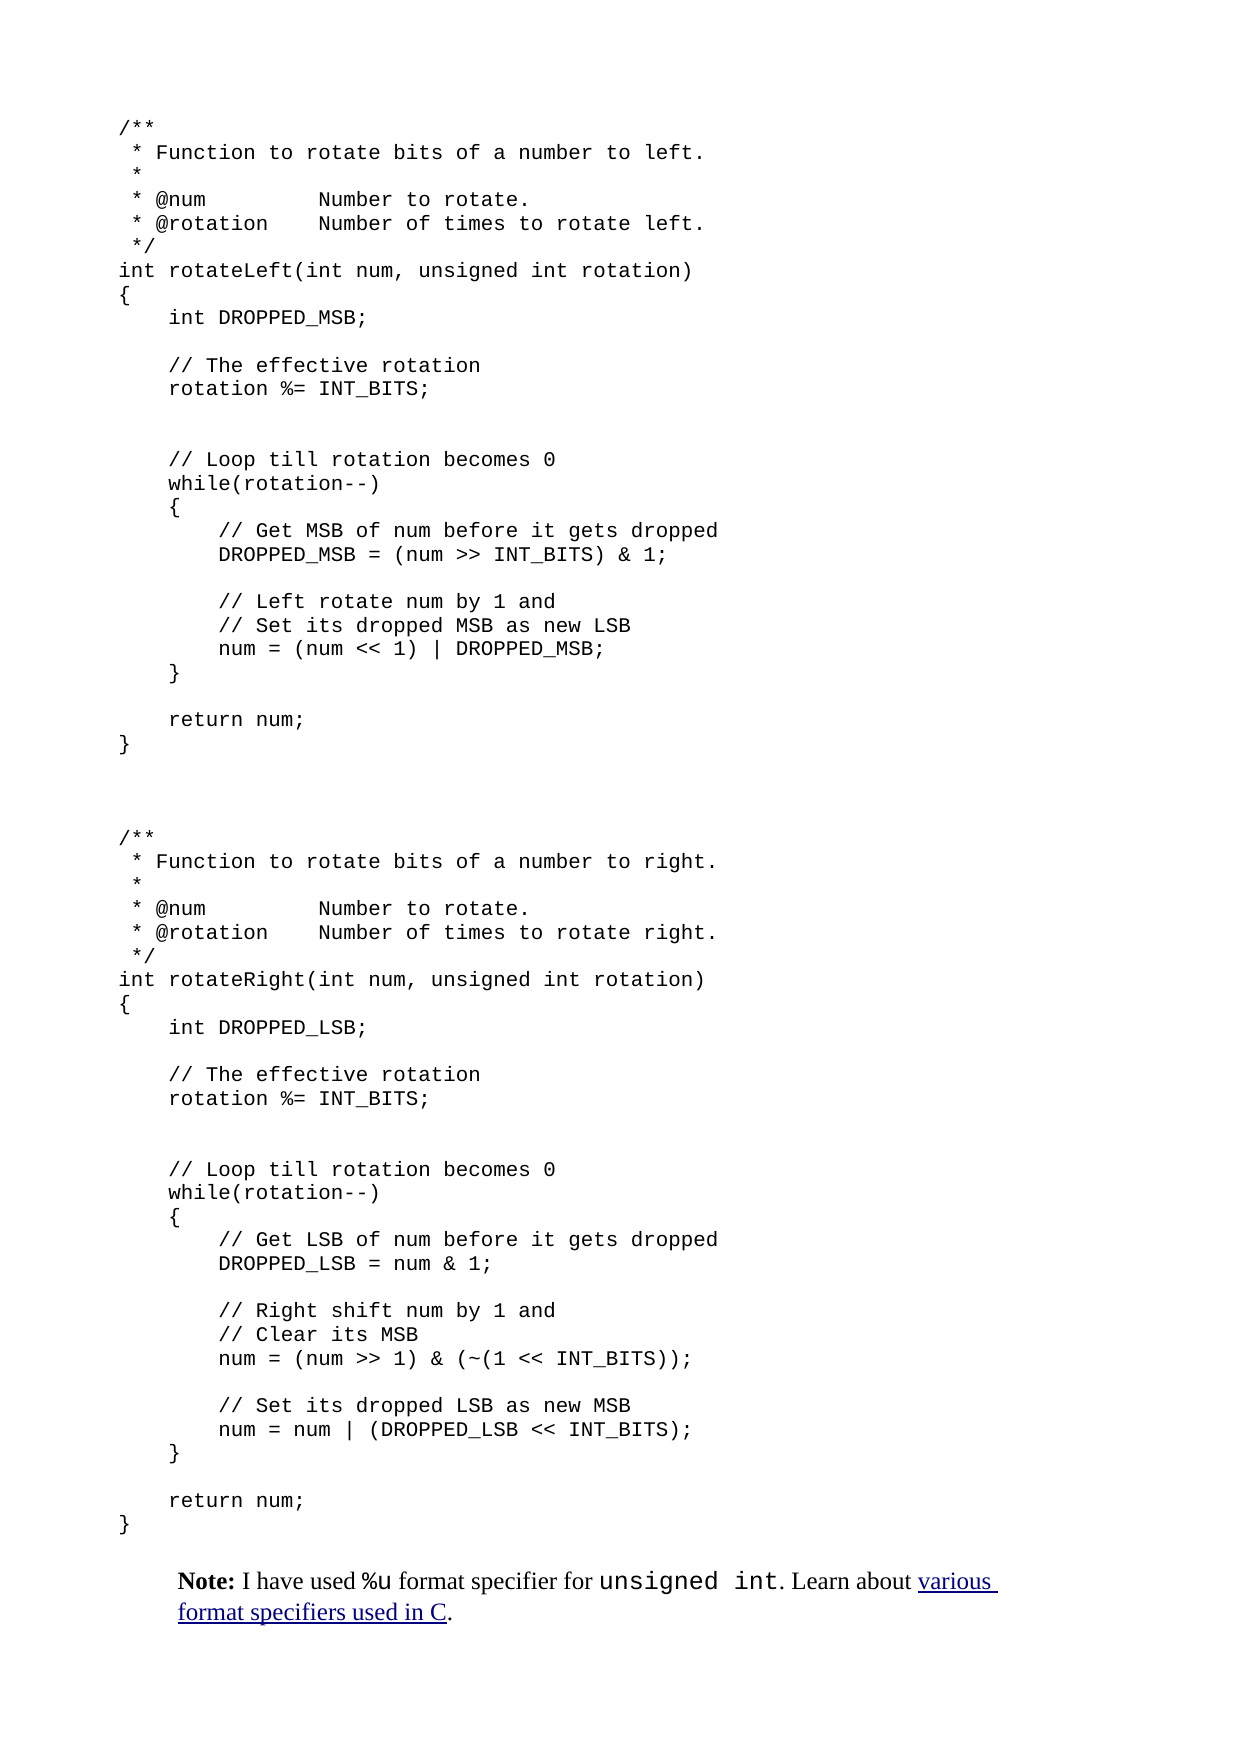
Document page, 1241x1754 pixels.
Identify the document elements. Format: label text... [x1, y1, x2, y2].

text { [118, 993, 1122, 1017]
text DROPPED_LSB = num & 1; [118, 1253, 1122, 1277]
text */ [118, 946, 1122, 969]
text int rotateRight(int num, unsigned int rotation) [118, 969, 1122, 993]
text // The effective rotation [118, 354, 1122, 378]
text } [118, 662, 1122, 686]
text // Loop till rotation becomes 0 [118, 1158, 1122, 1182]
text * @num Number to rotate. [118, 898, 1122, 922]
text { [118, 496, 1122, 520]
text // Get MSB of num before it gets dropped [118, 520, 1122, 544]
text * [118, 165, 1122, 189]
text * @num Number to rotate. [118, 189, 1122, 213]
text * @rotation Number of times to rotate right. [118, 922, 1122, 946]
text */ [118, 236, 1122, 260]
text int DROPPED_MSB; [118, 307, 1122, 331]
text int DROPPED_LSB; [118, 1017, 1122, 1040]
text { [118, 284, 1122, 307]
text /** [118, 118, 1122, 142]
text // Set its dropped LSB as new MSB [118, 1395, 1122, 1419]
text return num; [118, 1489, 1122, 1513]
text rotation %= INT_BITS; [118, 378, 1122, 402]
text // The effective rotation [118, 1064, 1122, 1088]
text return num; [118, 709, 1122, 733]
text } [118, 733, 1122, 757]
text * [118, 875, 1122, 898]
text // Clear its MSB [118, 1324, 1122, 1348]
text rotation %= INT_BITS; [118, 1088, 1122, 1111]
text } [118, 1442, 1122, 1466]
text int rotateLeft(int num, unsigned int rotation) [118, 260, 1122, 284]
text DROPPED_MSB = (num >> INT_BITS) & 1; [118, 544, 1122, 567]
text /** [118, 827, 1122, 851]
text while(rotation--) [118, 1182, 1122, 1206]
text * @rotation Number of times to rotate left. [118, 213, 1122, 236]
text } [118, 1513, 1122, 1537]
text num = (num >> 1) & (~(1 << INT_BITS)); [118, 1348, 1122, 1371]
text { [118, 1206, 1122, 1229]
text * Function to rotate bits of a number to right. [118, 851, 1122, 875]
text num = (num << 1) | DROPPED_MSB; [118, 638, 1122, 662]
text num = num | (DROPPED_LSB << INT_BITS); [118, 1419, 1122, 1442]
text Note: I have used %u format specifier for unsigned int. Learn about various format specifiers used in C. [177, 1566, 1063, 1626]
text * Function to rotate bits of a number to left. [118, 142, 1122, 165]
text // Loop till rotation becomes 0 [118, 449, 1122, 473]
text // Left rotate num by 1 and [118, 591, 1122, 615]
text while(rotation--) [118, 473, 1122, 496]
text // Get LSB of num before it gets dropped [118, 1229, 1122, 1253]
text // Set its dropped MSB as new LSB [118, 615, 1122, 638]
text // Right shift num by 1 and [118, 1300, 1122, 1324]
